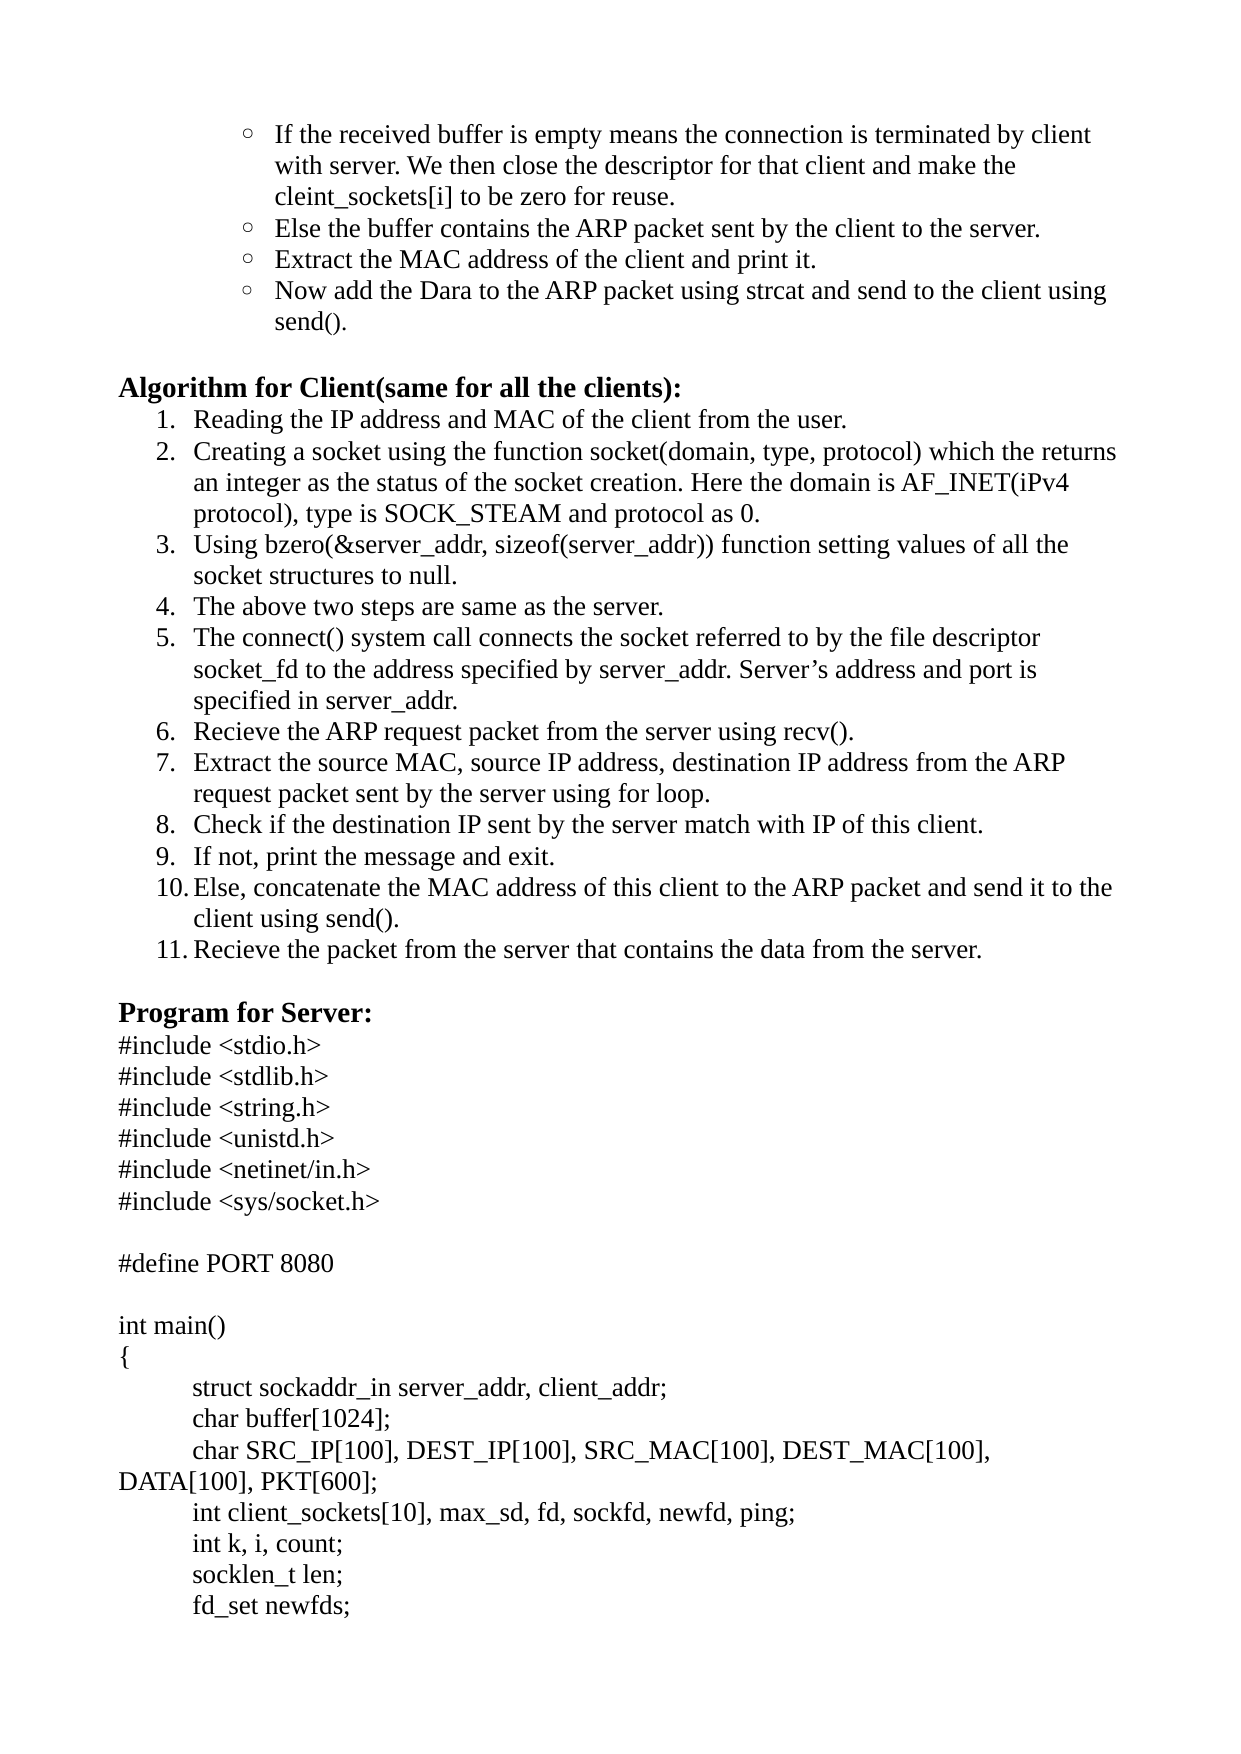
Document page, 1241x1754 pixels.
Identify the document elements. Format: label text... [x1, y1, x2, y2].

text Algorithm for Client(same for all the clients): [118, 370, 1122, 403]
text #include <string.h> [118, 1091, 1122, 1122]
list If the received buffer is empty means the connection is terminated by client with server. We then close the descriptor for that client and make the cleint_sockets[i] to be zero for reuse. [237, 118, 1122, 212]
text char SRC_IP[100], DEST_IP[100], SRC_MAC[100], DEST_MAC[100], DATA[100], PKT[600]; [118, 1434, 1122, 1496]
text #include <sys/socket.h> [118, 1184, 1122, 1216]
text int k, i, count; [118, 1527, 1122, 1558]
list Check if the destination IP sent by the server match with IP of this client. [156, 808, 1122, 839]
text Program for Server: [118, 995, 1122, 1029]
text #include <stdlib.h> [118, 1060, 1122, 1091]
text int client_sockets[10], max_sd, fd, sockfd, newfd, ping; [118, 1496, 1122, 1527]
text #define PORT 8080 [118, 1247, 1122, 1278]
list Reading the IP address and MAC of the client from the user. [156, 403, 1122, 435]
list Recieve the packet from the server that contains the data from the server. [156, 933, 1122, 964]
text #include <unistd.h> [118, 1122, 1122, 1153]
list Now add the Dara to the ARP packet using strcat and send to the client using send(). [237, 274, 1122, 336]
list The connect() system call connects the socket referred to by the file descriptor socket_fd to the address specified by server_addr. Server’s address and port is specified in server_addr. [156, 622, 1122, 715]
list Creating a socket using the function socket(domain, type, protocol) which the returns an integer as the status of the socket creation. Here the domain is AF_INET(iPv4 protocol), type is SOCK_STEAM and protocol as 0. [156, 435, 1122, 528]
text #include <stdio.h> [118, 1029, 1122, 1060]
text char buffer[1024]; [118, 1403, 1122, 1434]
list Extract the source MAC, source IP address, destination IP address from the ARP request packet sent by the server using for loop. [156, 746, 1122, 808]
list The above two steps are same as the server. [156, 590, 1122, 622]
list Recieve the ARP request packet from the server using recv(). [156, 715, 1122, 746]
text int main() [118, 1309, 1122, 1340]
text socklen_t len; [118, 1558, 1122, 1589]
text { [118, 1340, 1122, 1371]
text struct sockaddr_in server_addr, client_addr; [118, 1371, 1122, 1403]
list Else, concatenate the MAC address of this client to the ARP packet and send it to the client using send(). [156, 871, 1122, 933]
list Extract the MAC address of the client and print it. [237, 243, 1122, 274]
list Else the buffer contains the ARP packet sent by the client to the server. [237, 212, 1122, 243]
text #include <netinet/in.h> [118, 1153, 1122, 1184]
list If not, print the message and exit. [156, 839, 1122, 871]
list Using bzero(&server_addr, sizeof(server_addr)) function setting values of all the socket structures to null. [156, 528, 1122, 590]
text fd_set newfds; [118, 1589, 1122, 1621]
